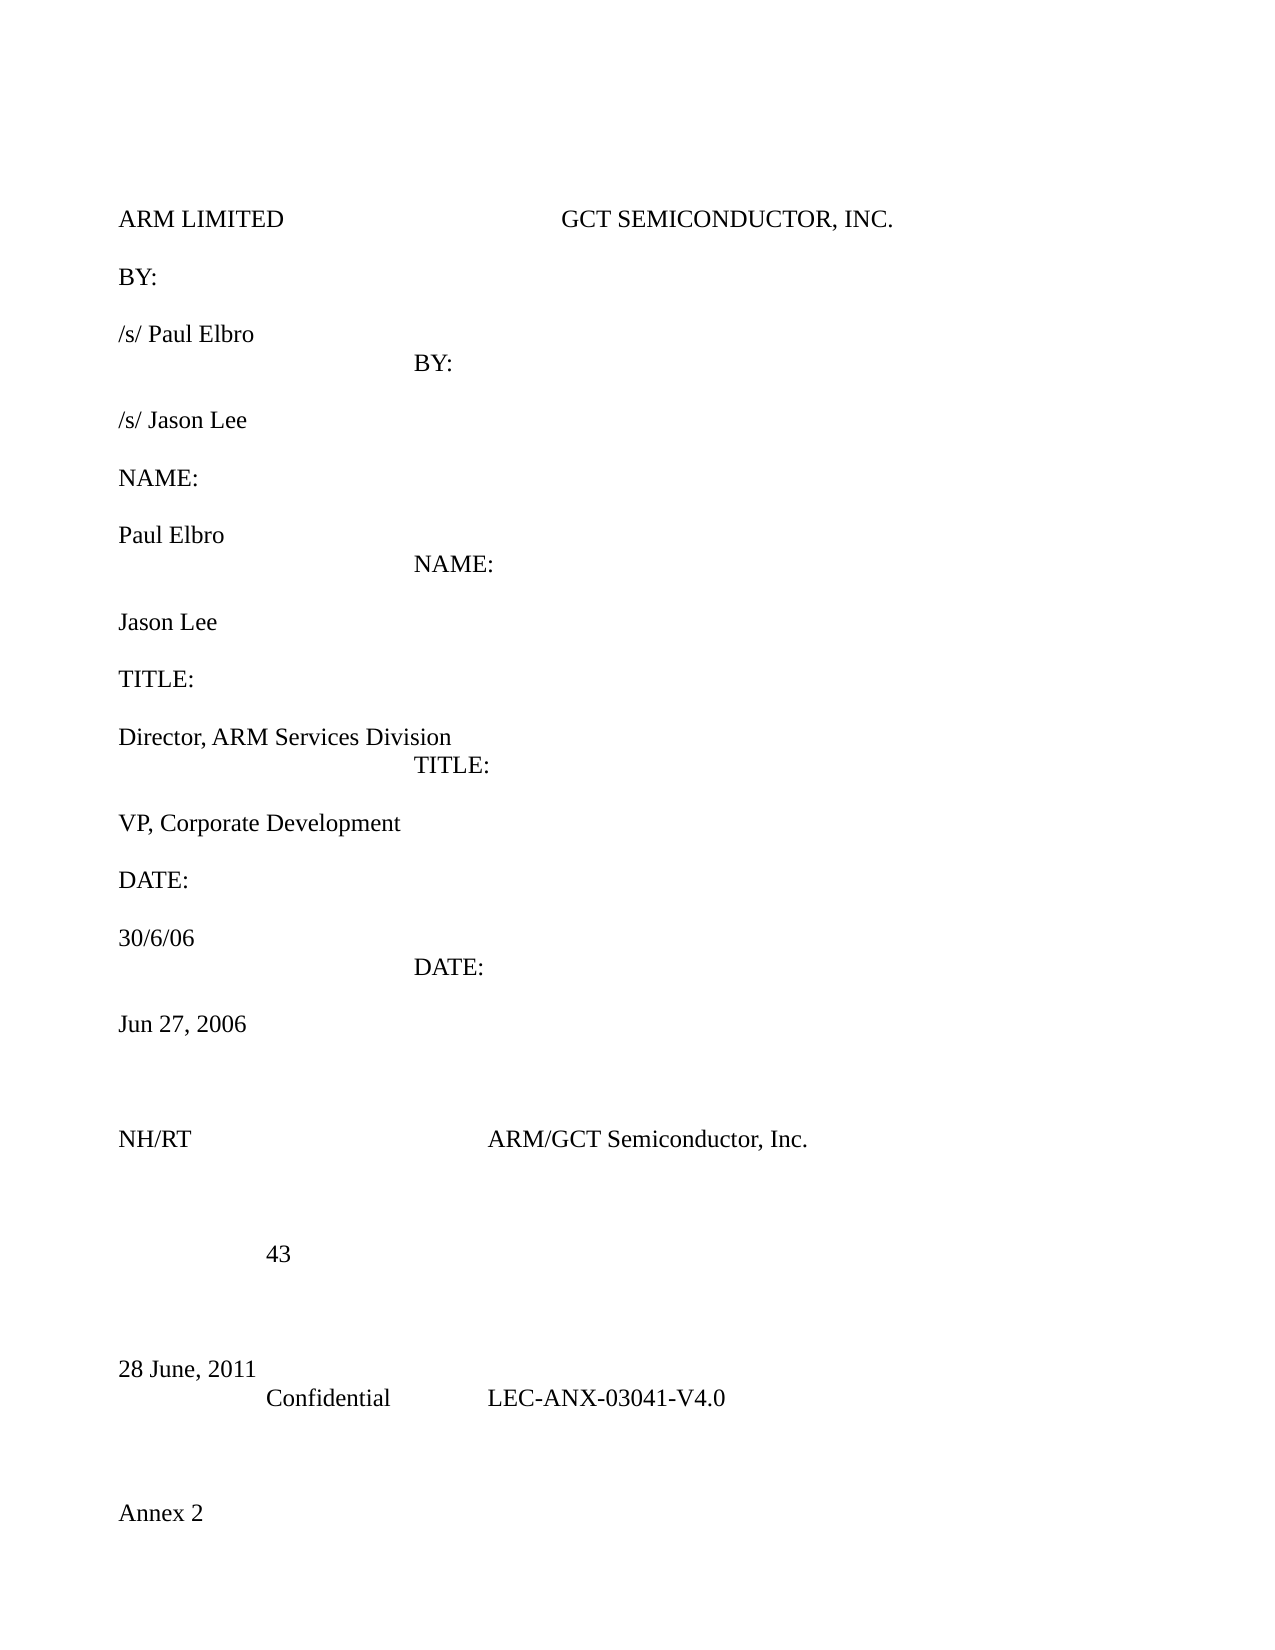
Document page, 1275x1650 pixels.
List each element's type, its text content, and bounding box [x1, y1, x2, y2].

text /s/ Jason Lee [118, 406, 1157, 434]
text Jason Lee [118, 607, 1157, 636]
text NH/RT ARM/GCT Semiconductor, Inc. [118, 1124, 1157, 1153]
text /s/ Paul Elbro [118, 319, 1157, 348]
text BY: [118, 262, 1157, 291]
text Jun 27, 2006 [118, 1009, 1157, 1038]
text NAME: [118, 549, 1157, 578]
text VP, Corporate Development [118, 808, 1157, 837]
text DATE: [118, 866, 1157, 894]
text TITLE: [118, 751, 1157, 779]
text 43 [118, 1239, 1157, 1268]
text Confidential LEC-ANX-03041-V4.0 [118, 1383, 1157, 1412]
text Paul Elbro [118, 521, 1157, 549]
text 28 June, 2011 [118, 1354, 1157, 1383]
text BY: [118, 348, 1157, 377]
text ARM LIMITED GCT SEMICONDUCTOR, INC. [118, 204, 1157, 233]
text Director, ARM Services Division [118, 722, 1157, 751]
text DATE: [118, 952, 1157, 981]
text TITLE: [118, 664, 1157, 693]
text NAME: [118, 463, 1157, 492]
text 30/6/06 [118, 923, 1157, 952]
text Annex 2 [118, 1498, 1157, 1527]
